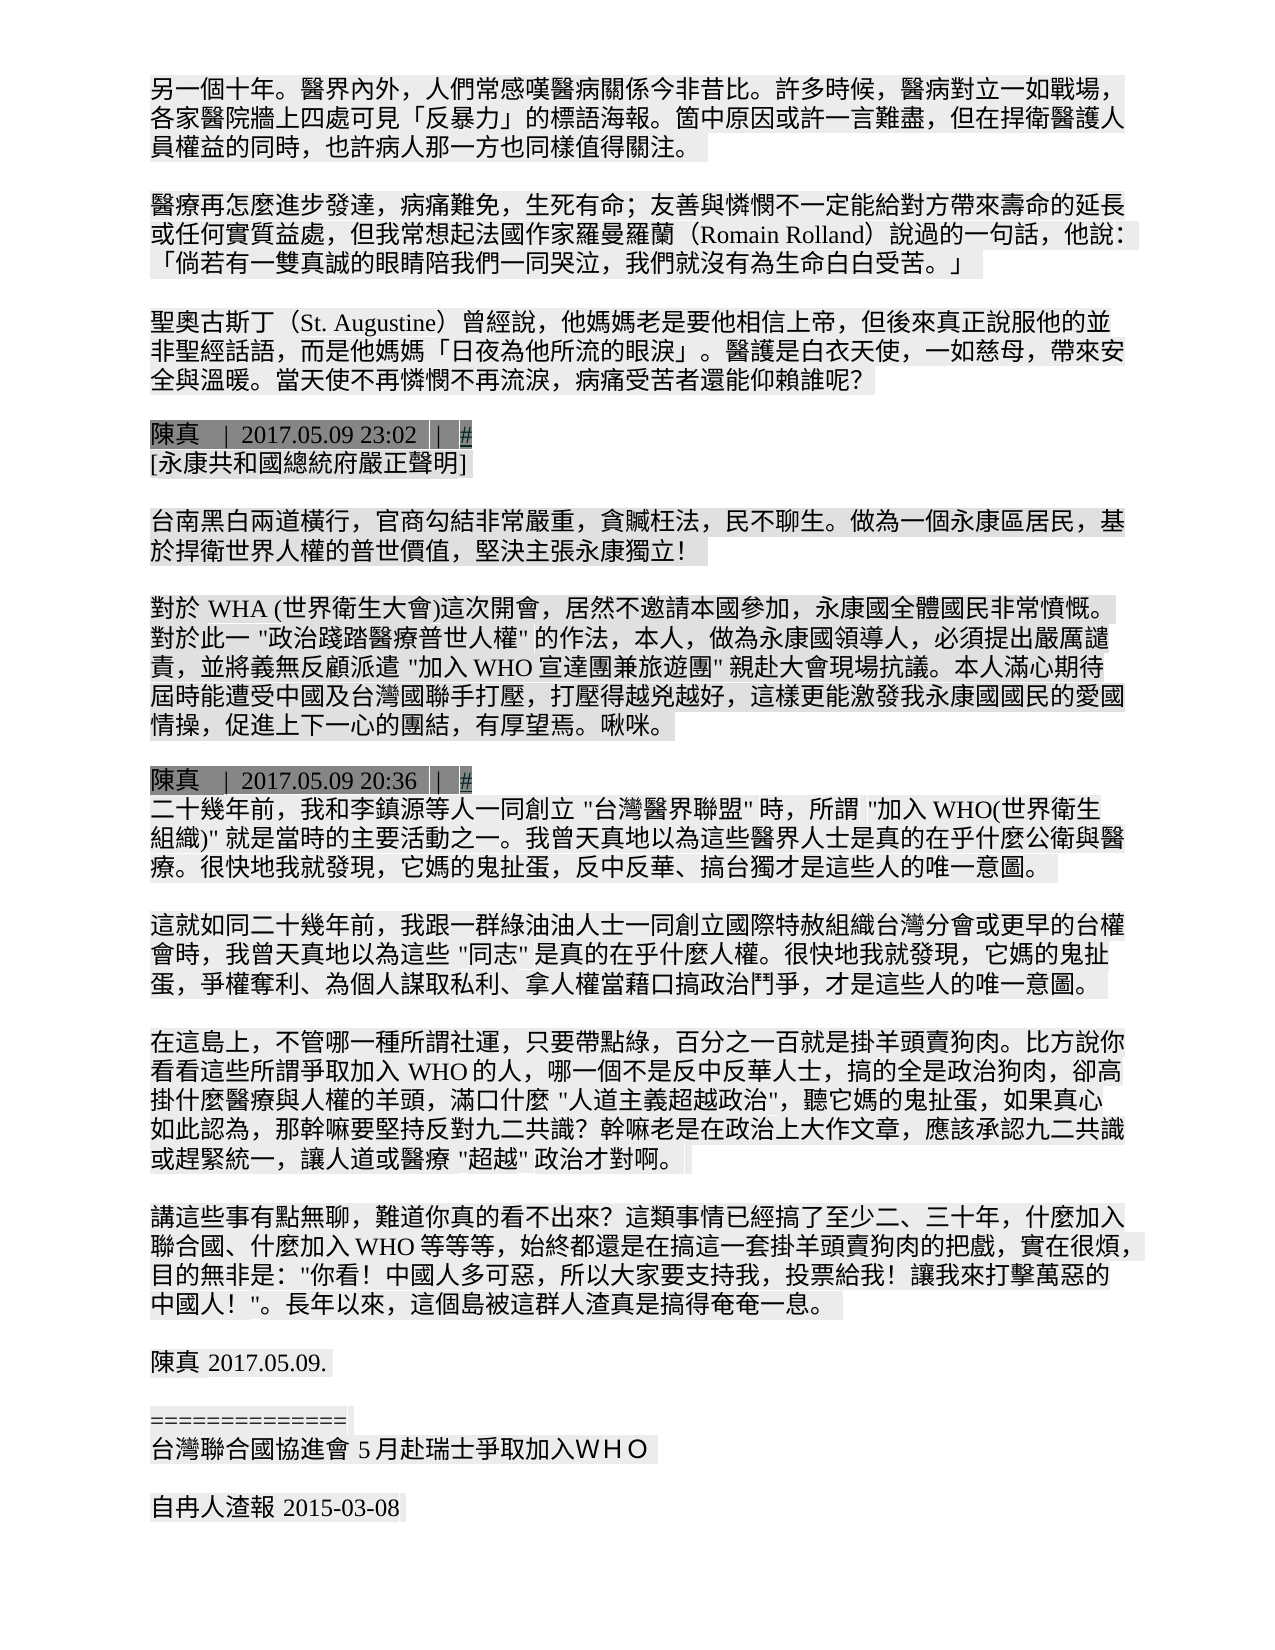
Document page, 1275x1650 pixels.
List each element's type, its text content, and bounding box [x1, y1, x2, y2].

text 陳真 | 2017.05.09 23:02 | # [150, 420, 1125, 449]
text 二十幾年前，我和李鎮源等人一同創立 "台灣醫界聯盟" 時，所謂 "加入WHO(世界衛生組織)" 就是當時的主要活動之一。我曾天真地以為這些醫界人士是真的在乎什麼公衛與醫療。很快地我就發現，它媽的鬼扯蛋，反中反華、搞台獨才是這些人的唯一意圖。 這就如同二十幾年前，我跟一群綠油油人士一同創立國際特赦組織台灣分會或更早的台權會時，我曾天真地以為這些 "同志" 是真的在乎什麼人權。很快地我就發現，它媽的鬼扯蛋，爭權奪利、為個人謀取私利、拿人權當藉口搞政治鬥爭，才是這些人的唯一意圖。 在這島上，不管哪一種所謂社運，只要帶點綠，百分之一百就是掛羊頭賣狗肉。比方說你看看這些所謂爭取加入 WHO的人，哪一個不是反中反華人士，搞的全是政治狗肉，卻高掛什麼醫療與人權的羊頭，滿口什麼 "人道主義超越政治"，聽它媽的鬼扯蛋，如果真心如此認為，那幹嘛要堅持反對九二共識？幹嘛老是在政治上大作文章，應該承認九二共識或趕緊統一，讓人道或醫療 "超越" 政治才對啊。 講這些事有點無聊，難道你真的看不出來？這類事情已經搞了至少二、三十年，什麼加入聯合國、什麼加入WHO等等等，始終都還是在搞這一套掛羊頭賣狗肉的把戲，實在很煩，目的無非是："你看！中國人多可惡，所以大家要支持我，投票給我！讓我來打擊萬惡的中國人！"。長年以來，這個島被這群人渣真是搞得奄奄一息。 陳真 2017.05.09. ============== 台灣聯合國協進會 5月赴瑞士爭取加入ＷＨＯ 自冉人渣報 2015-03-08 〔記者陳伃軒／台北報導〕台灣聯合國協進會昨召開二○一五年台灣加入聯合國世界衛生組織（ＷＨＯ）宣達團記者會，長期推動台灣加入聯合國（ＵＮ）的台灣聯合國協進會秘書長羅榮光強調，「惡人之所以囂張，是因為好人不出聲」，若台灣人不出聲，世界便會忘記台灣存在；呼籲台灣人要有信心，擁有信仰才會堅持到底，一起「作伙打拚讓台灣加入聯合國與世界衛生組織」。 台灣聯合國協進會7日舉行2015台灣加入WHO宣達團記者會，台灣國家聯盟總召吳樹民（右起）、台灣聯合國協進會秘書長羅榮光、理事長廖林麗玲、前駐日代表許世楷出席。（記者簡榮豐攝） 台灣聯合國協進會的ＷＨＯ宣達團將在今年五月十六日出發赴瑞士日內瓦宣達，並規劃進入世界衛生大會旁聽，為此已向瑞士警方申請兩場遊行活動，宣達台灣要成為世界衛生組織正式會員國的決心；ＵＮ宣達團也整軍待發，將在九月出發。 台灣國家聯盟總召吳樹民說，透過民間力量推動台灣加入ＷＨＯ的十二年間，看盡各國臉色，深刻理解各國出發點均以國家利益為重，而非人權、正義；馬英九執政後，台灣成為ＷＨＡ觀察員，但根本無法實質參與，若政府只滿足於此，是相當不負責任，台灣不應處於被動角色，否則就只能等著被決定的命運，應主動善用國內醫療資源，幫忙各國。 前駐日代表許世楷表示，台灣早就是一個事實上獨立的國家，客觀上已具備國家條件，即擁有一定人民、領土、有效管轄的政府；因此台灣若要加入聯合國，直接由人民直選的總統以台灣名義申請重新參加聯合國是最快又簡單的方法。 許世楷認為，台灣提交新加入申請後，並不會因為中國為安理會常任理事國之一，得動用否決權否決本案而變成無法解開的死結；反之，聯合國憲章第廿七條規定，安理會紛爭當事國不得投票，號稱台灣為中國一部份的中國照理無投票機會。因此只要台灣肯努力，便能加入聯合國，期望明年選出的新總統，可以領導台灣參加聯合國。 ======================== 前AIT處長：是的！中國會惡劣到阻止國際幫助台灣面對的健康威脅 民報 本文取材自VOA (美國之音) 2017年5月9日23日 世界衛生大會(WHA)將於5月22至31日在瑞士日內瓦舉行，臺灣今年參加大會的可能性，在5月8日網絡報名截止日前仍未收到邀請函的情況下看來並不樂觀。北京當局已表明，由於民進黨當局不承認體現一中原則的九二共識，臺灣今年與會的前提與基礎不復存在。 對於臺灣國際空間面臨如此嚴峻的考驗，美國專家說，這是川普政府出手力挺臺灣的關鍵時刻。 星期一，在全球臺灣研究所(GTI)舉辦的「國會、川普與臺灣」簡報中，美國智庫外交政策倡議(Foreign Policy Initiative)主任格里芬(Christopher Griffin)表示，中國阻撓臺灣參加世界衛生大會是毫不必要的限制臺灣的國際空間，因為這是全球都關注的衛生議題，川普政府應該把握機會派閣員訪臺，以表達對臺灣的支持。 一個國家就能阻止別人參加WHA 這就是中國會做的事 前美國在臺協會臺北處長楊甦棣(Stephen Young)說，衛生議題涉及所有人民的健康而非針對某一特定政黨，臺灣參加世界衛生大會的問題影響到2千3百萬臺灣人民的健康福祉，不應受到政治的影響。 楊甦棣說：「一個國家就能阻止別人去參加世界衛生大會，這就是中國會做的事。雖然這並不令人意外，但它卻非常的不幸。因為它提醒我，上世紀90年代當SARS影響到臺灣和中國大陸時，你要問中國的是，『你真的有那麽惡劣到要阻止國際社會幫助臺灣應對健康威脅和疫情嗎？』結果答案是『是的，政治超越人道主義』。所以他們還在好奇說，為什麽他們在臺灣沒有朋友。這就是原因。」 [150, 795, 1125, 1551]
text 陳真 | 2017.05.09 20:36 | # [150, 766, 1125, 795]
text [永康共和國總統府嚴正聲明] 台南黑白兩道橫行，官商勾結非常嚴重，貪贓枉法，民不聊生。做為一個永康區居民，基於捍衛世界人權的普世價值，堅決主張永康獨立！ 對於 WHA (世界衛生大會)這次開會，居然不邀請本國參加，永康國全體國民非常憤慨。對於此一 "政治踐踏醫療普世人權" 的作法，本人，做為永康國領導人，必須提出嚴厲譴責，並將義無反顧派遣 "加入WHO宣達團兼旅遊團" 親赴大會現場抗議。本人滿心期待屆時能遭受中國及台灣國聯手打壓，打壓得越兇越好，這樣更能激發我永康國國民的愛國情操，促進上下一心的團結，有厚望焉。啾咪。 [150, 449, 1125, 741]
text 給某家醫院寫的一篇邀稿。這年頭，別說什麼視病如親，能不視病如仇就不錯了。 陳真2017.05.10. ============ 天使的眼淚 在英國待了整整十年，從事研究，日夜晨昏，不分晝夜。十年說長不長，說短不短，但人生畢竟沒有幾個「十年」，而我生命中最美好的一段十年青春，就全在這個已有八百多年歷史的古老大學-- 劍橋中度過。說不上浪跡天涯，談不上四海飄泊，但我確實走過許多橋，行過許多路，見過許多海。所謂「讀萬卷書，行萬里路」，艱辛滄桑，所為何來？從最大的到最小的，從中心的到邊緣的，從輝煌的到黯淡的，各式機構，各種社會，各色人等，各樣成就，我看見了一些什麼？找到了什麼？ 唐朝一名比丘尼有一著名禪詩如此說道：「終日尋春不見春，芒鞋踏遍嶺頭雲； 歸來偶把梅花嗅，春在枝頭已十分。」一個人，尋尋覓覓，到頭來發現，似乎終點就是起點，一切非凡，不過「初心」二字；世俗之大非大，小亦非小，任憑輝煌，盡皆餘事。德蕾沙修女說得對，「用不平凡的愛，做平凡的事。」人間隨處是道場，天國就在你我方寸之間。 因為多次中風及失智，我父親生前曾臥床十年，病起病落，來來去去，進出無數次醫院，歷經無數醫護人員；名字幾乎全記不得了，卻有幾位始終縈繞我心，一世難忘。其中有一位護士僅僅只照顧過我爸一天，但我卻一直記得她的友善。她並不知道我是醫生，她的友善純粹只是出於對病患的憐憫。當然，也有一些醫護人員，因其嘴臉之難看，我亦同樣難忘。 離開台灣十年，感覺台灣變了很多，喧囂詭詐，宛若異鄉。2007年回到台灣，如今又是另一個十年。醫界內外，人們常感嘆醫病關係今非昔比。許多時候，醫病對立一如戰場，各家醫院牆上四處可見「反暴力」的標語海報。箇中原因或許一言難盡，但在捍衛醫護人員權益的同時，也許病人那一方也同樣值得關注。 醫療再怎麼進步發達，病痛難免，生死有命；友善與憐憫不一定能給對方帶來壽命的延長或任何實質益處，但我常想起法國作家羅曼羅蘭（Romain Rolland）說過的一句話，他說：「倘若有一雙真誠的眼睛陪我們一同哭泣，我們就沒有為生命白白受苦。」 聖奧古斯丁（St. Augustine）曾經說，他媽媽老是要他相信上帝，但後來真正說服他的並非聖經話語，而是他媽媽「日夜為他所流的眼淚」。醫護是白衣天使，一如慈母，帶來安全與溫暖。當天使不再憐憫不再流淚，病痛受苦者還能仰賴誰呢？ [150, 75, 1125, 395]
